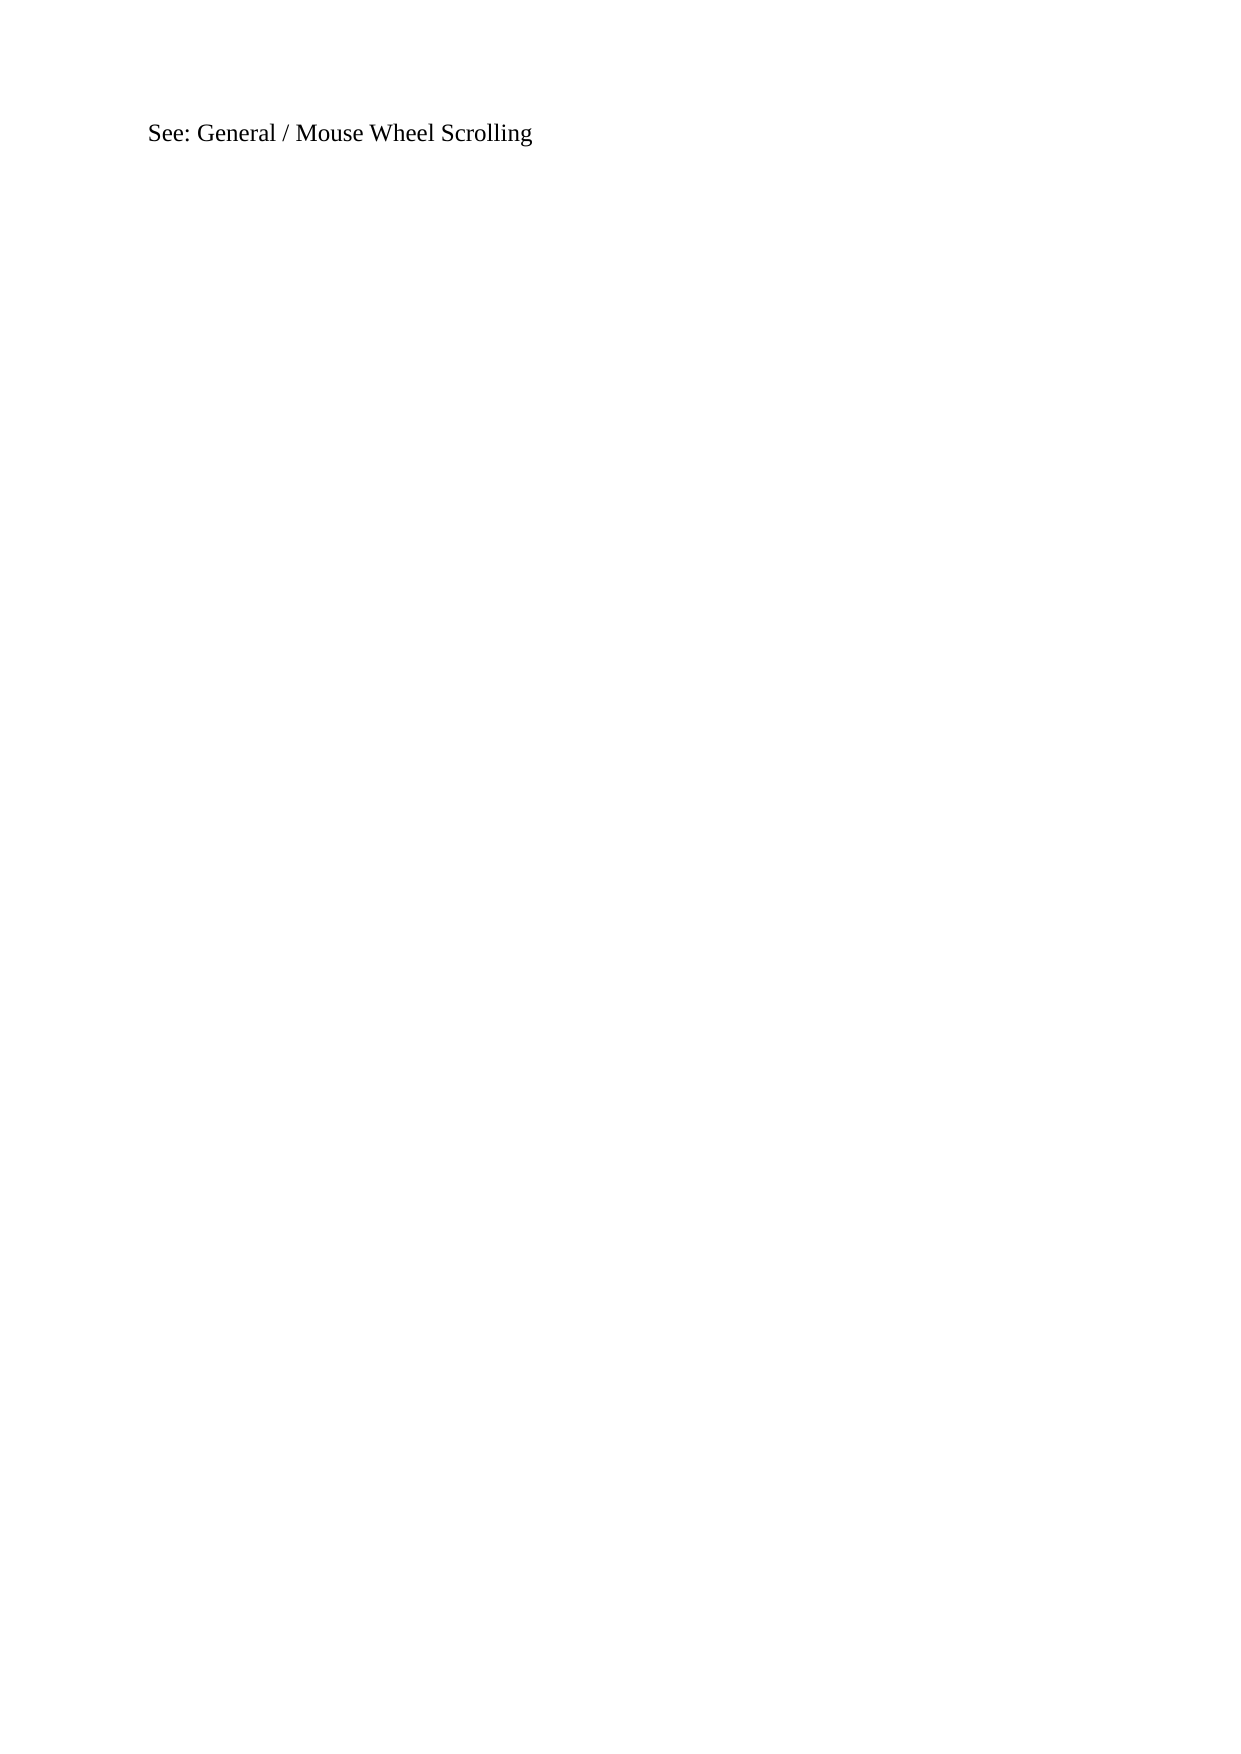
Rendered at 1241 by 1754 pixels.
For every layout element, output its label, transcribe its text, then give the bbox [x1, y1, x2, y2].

text See: General / Mouse Wheel Scrolling [148, 118, 1122, 147]
